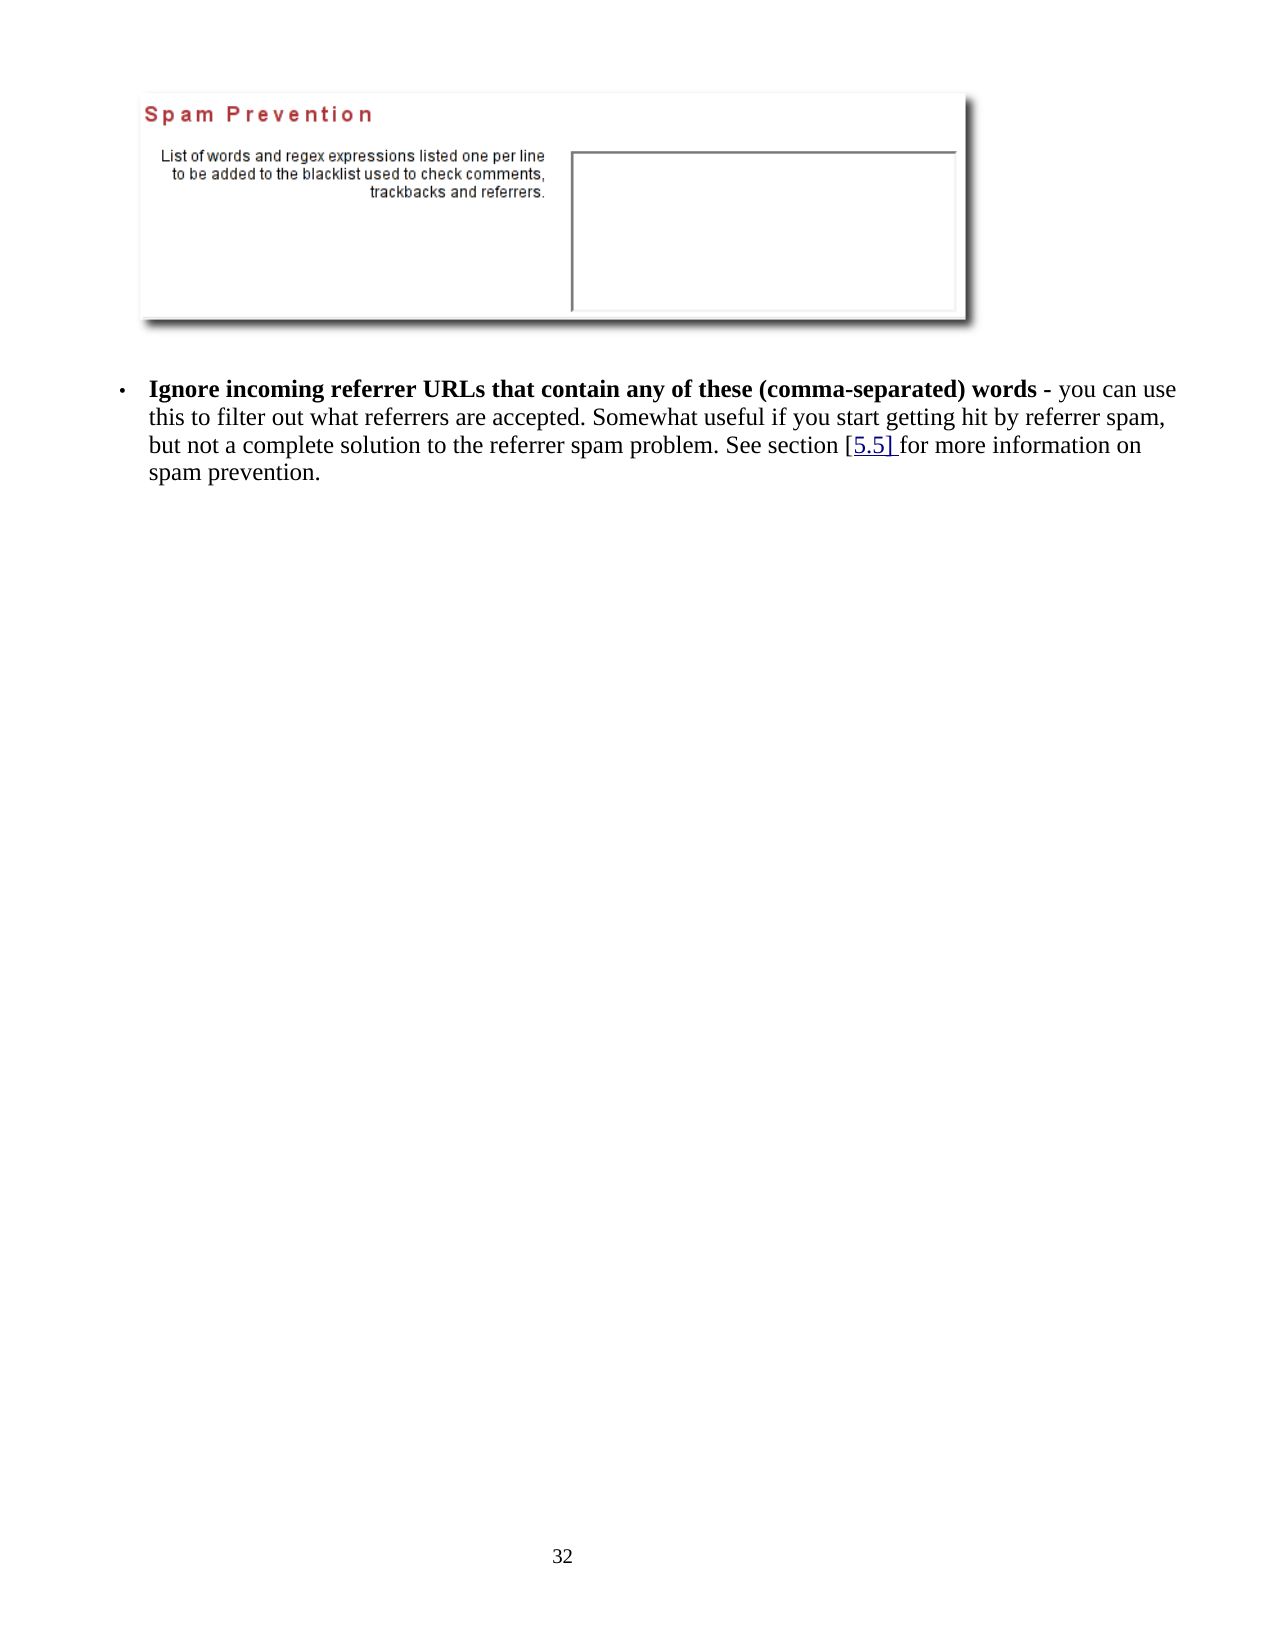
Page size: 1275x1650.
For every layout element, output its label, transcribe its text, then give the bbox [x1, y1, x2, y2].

list Ignore incoming referrer URLs that contain any of these (comma-separated) words - you can use this to filter out what referrers are accepted. Somewhat useful if you start getting hit by referrer spam, but not a complete solution to the referrer spam problem. See section [5.5] for more information on spam prevention. [119, 375, 1200, 486]
picture [134, 87, 984, 339]
